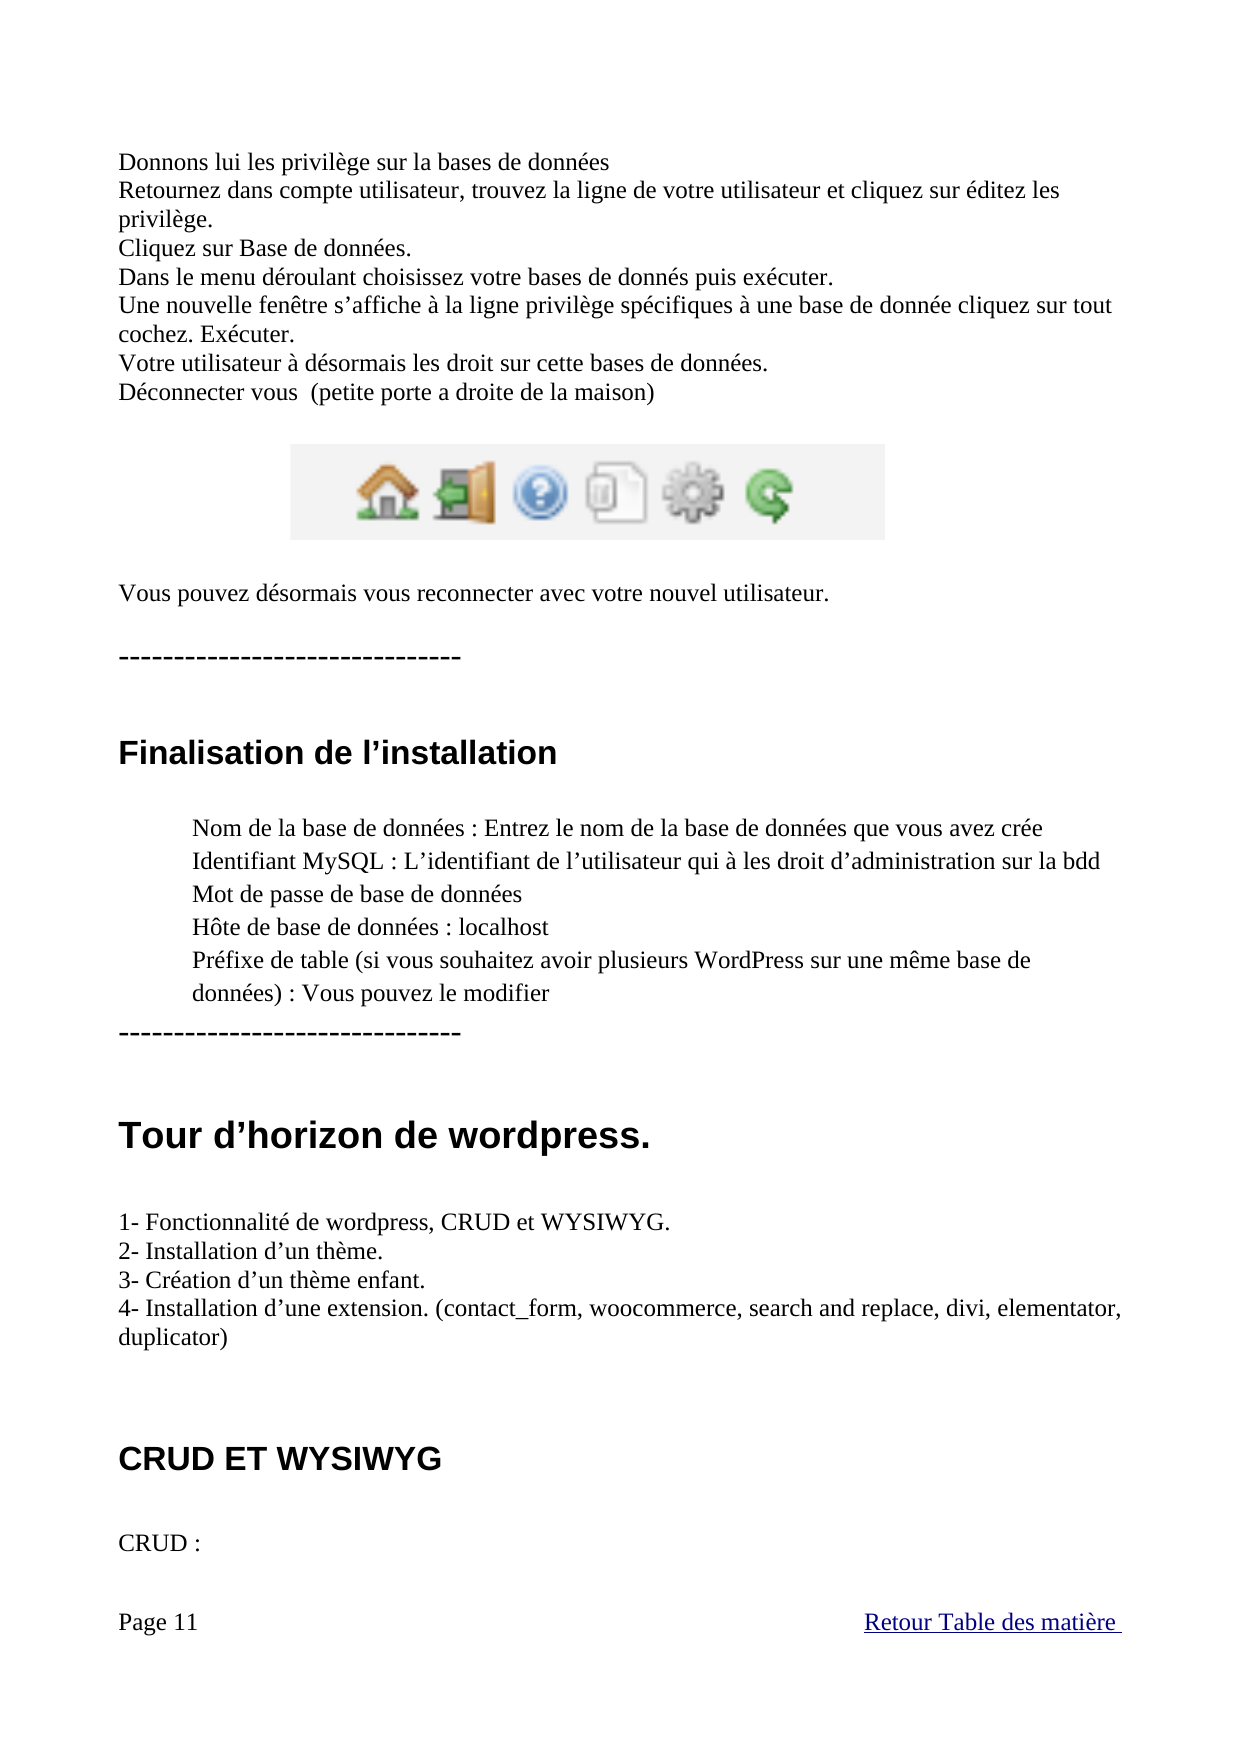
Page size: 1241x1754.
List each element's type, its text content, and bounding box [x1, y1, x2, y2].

text 3- Création d’un thème enfant. [118, 1265, 1122, 1293]
subtitle CRUD ET WYSIWYG [118, 1439, 1122, 1478]
subtitle Finalisation de l’installation [118, 733, 1122, 772]
text 1- Fonctionnalité de wordpress, CRUD et WYSIWYG. [118, 1207, 1122, 1236]
text Donnons lui les privilège sur la bases de données [118, 147, 1122, 176]
text Cliquez sur Base de données. [118, 233, 1122, 262]
text CRUD : [118, 1528, 1122, 1557]
list Hôte de base de données : localhost [162, 912, 1122, 941]
text ------------------------------- [118, 1011, 1122, 1049]
text Retournez dans compte utilisateur, trouvez la ligne de votre utilisateur et cliquez sur éditez les privilège. [118, 176, 1122, 233]
text Dans le menu déroulant choisissez votre bases de donnés puis exécuter. [118, 262, 1122, 291]
subtitle Tour d’horizon de wordpress. [118, 1113, 1122, 1156]
list Nom de la base de données : Entrez le nom de la base de données que vous avez crée [162, 813, 1122, 842]
text 2- Installation d’un thème. [118, 1236, 1122, 1265]
picture [290, 444, 885, 540]
list Préfixe de table (si vous souhaitez avoir plusieurs WordPress sur une même base de données) : Vous pouvez le modifier [162, 945, 1122, 1007]
text Une nouvelle fenêtre s’affiche à la ligne privilège spécifiques à une base de donnée cliquez sur tout cochez. Exécuter. [118, 291, 1122, 348]
text ------------------------------- [118, 636, 1122, 674]
list Identifiant MySQL : L’identifiant de l’utilisateur qui à les droit d’administration sur la bdd [162, 846, 1122, 875]
text Vous pouvez désormais vous reconnecter avec votre nouvel utilisateur. [118, 578, 1122, 607]
text Votre utilisateur à désormais les droit sur cette bases de données. [118, 348, 1122, 377]
list Mot de passe de base de données [162, 879, 1122, 908]
text Déconnecter vous (petite porte a droite de la maison) [118, 377, 1122, 406]
text 4- Installation d’une extension. (contact_form, woocommerce, search and replace, divi, elementator, duplicator) [118, 1293, 1122, 1351]
